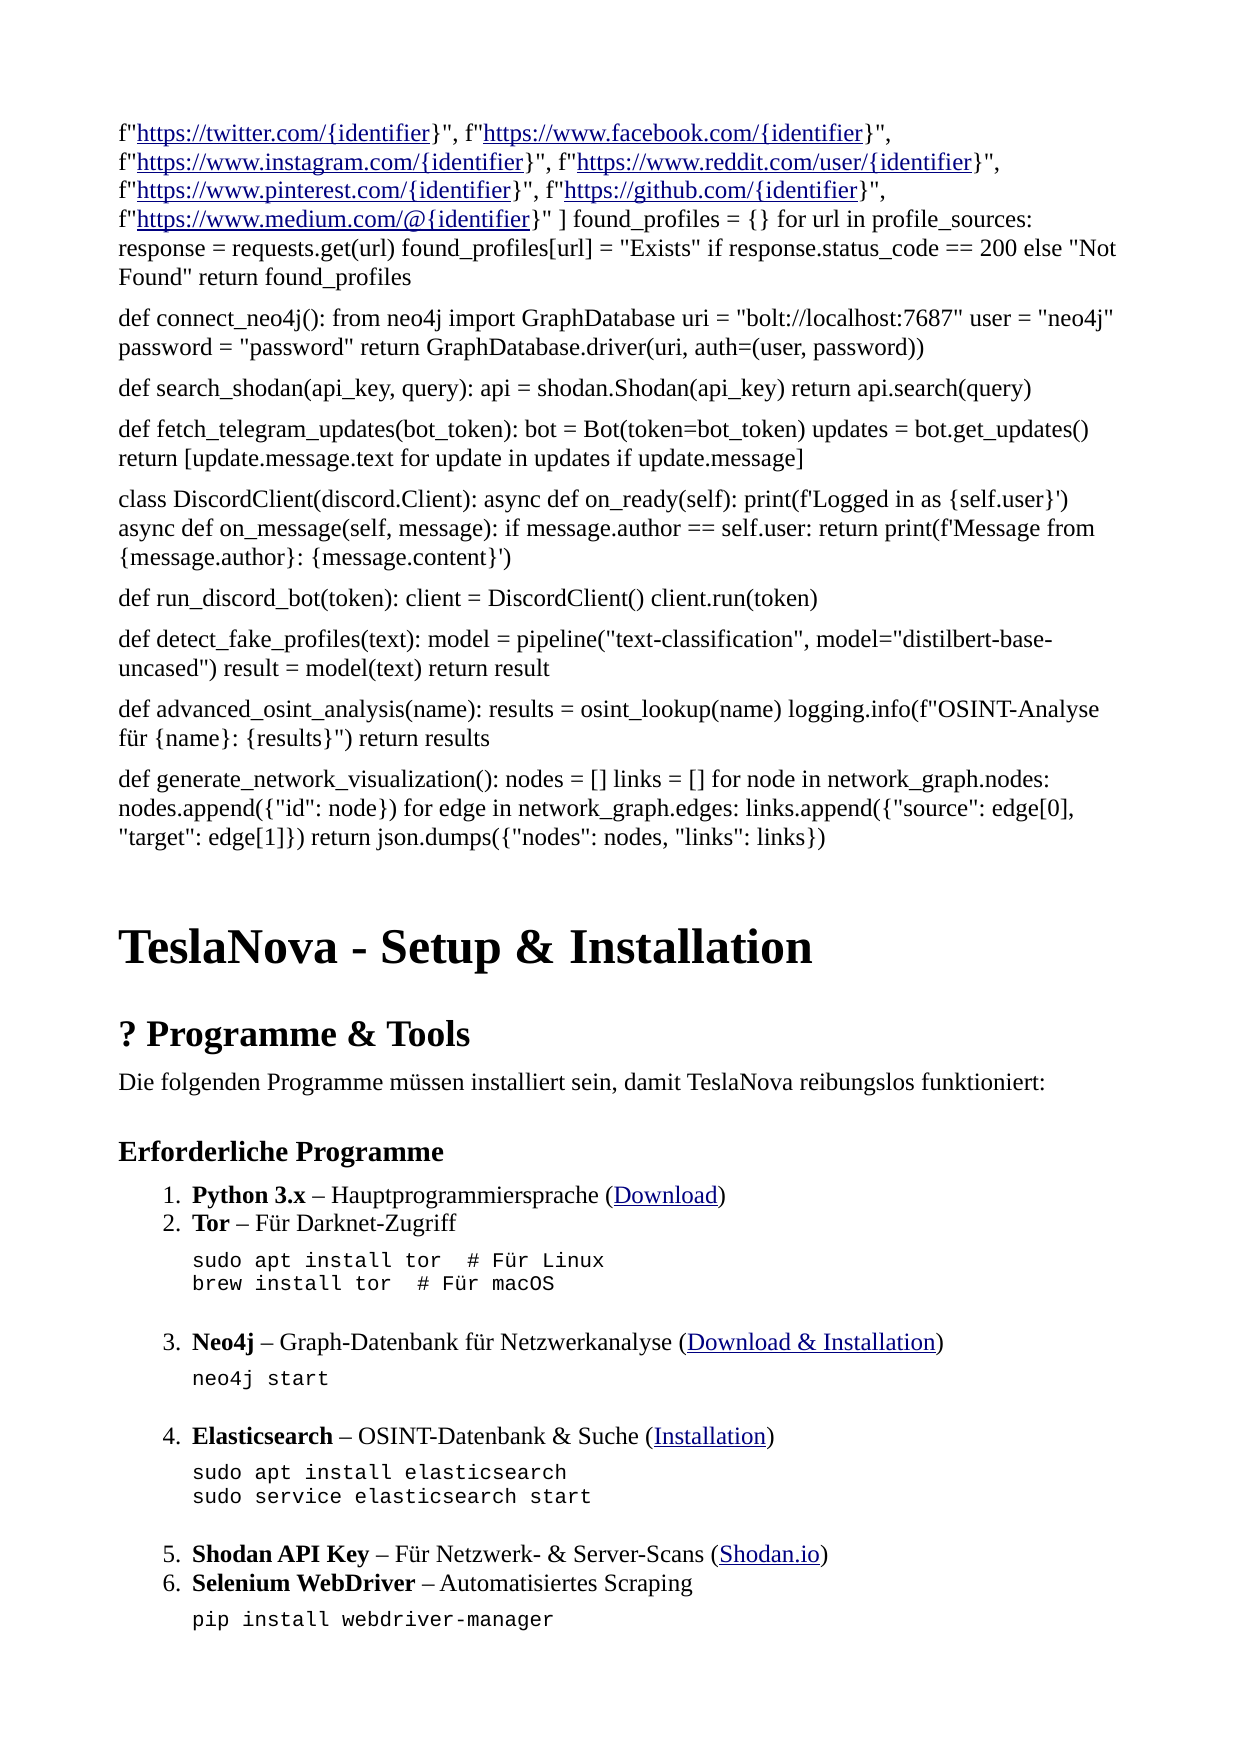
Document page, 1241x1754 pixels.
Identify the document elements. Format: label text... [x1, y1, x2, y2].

list Shodan API Key – Für Netzwerk- & Server-Scans (Shodan.io) [162, 1539, 1122, 1568]
list sudo apt install elasticsearch [162, 1462, 1122, 1486]
list sudo service elasticsearch start [162, 1486, 1122, 1509]
text f"https://twitter.com/{identifier}", f"https://www.facebook.com/{identifier}", f"https://www.instagram.com/{identifier}", f"https://www.reddit.com/user/{identifier}", f"https://www.pinterest.com/{identifier}", f"https://github.com/{identifier}", f"https://www.medium.com/@{identifier}" ] found_profiles = {} for url in profile_sources: response = requests.get(url) found_profiles[url] = "Exists" if response.status_code == 200 else "Not Found" return found_profiles [118, 118, 1122, 291]
text def detect_fake_profiles(text): model = pipeline("text-classification", model="distilbert-base-uncased") result = model(text) return result [118, 624, 1122, 682]
list Python 3.x – Hauptprogrammiersprache (Download) [162, 1180, 1122, 1208]
subtitle Erforderliche Programme [118, 1134, 1122, 1167]
text def generate_network_visualization(): nodes = [] links = [] for node in network_graph.nodes: nodes.append({"id": node}) for edge in network_graph.edges: links.append({"source": edge[0], "target": edge[1]}) return json.dumps({"nodes": nodes, "links": links}) [118, 764, 1122, 851]
text def run_discord_bot(token): client = DiscordClient() client.run(token) [118, 583, 1122, 612]
list neo4j start [162, 1368, 1122, 1391]
subtitle TeslaNova - Setup & Installation [118, 917, 1122, 974]
list Elasticsearch – OSINT-Datenbank & Suche (Installation) [162, 1421, 1122, 1450]
list brew install tor # Für macOS [162, 1273, 1122, 1297]
text def fetch_telegram_updates(bot_token): bot = Bot(token=bot_token) updates = bot.get_updates() return [update.message.text for update in updates if update.message] [118, 414, 1122, 472]
list Tor – Für Darknet-Zugriff [162, 1208, 1122, 1237]
subtitle ? Programme & Tools [118, 1012, 1122, 1055]
list Neo4j – Graph-Datenbank für Netzwerkanalyse (Download & Installation) [162, 1327, 1122, 1355]
list sudo apt install tor # Für Linux [162, 1250, 1122, 1273]
text def connect_neo4j(): from neo4j import GraphDatabase uri = "bolt://localhost:7687" user = "neo4j" password = "password" return GraphDatabase.driver(uri, auth=(user, password)) [118, 303, 1122, 361]
text class DiscordClient(discord.Client): async def on_ready(self): print(f'Logged in as {self.user}') async def on_message(self, message): if message.author == self.user: return print(f'Message from {message.author}: {message.content}') [118, 484, 1122, 571]
text Die folgenden Programme müssen installiert sein, damit TeslaNova reibungslos funktioniert: [118, 1067, 1122, 1096]
text def advanced_osint_analysis(name): results = osint_lookup(name) logging.info(f"OSINT-Analyse für {name}: {results}") return results [118, 694, 1122, 752]
list pip install webdriver-manager [162, 1609, 1122, 1633]
text def search_shodan(api_key, query): api = shodan.Shodan(api_key) return api.search(query) [118, 373, 1122, 402]
list Selenium WebDriver – Automatisiertes Scraping [162, 1568, 1122, 1596]
